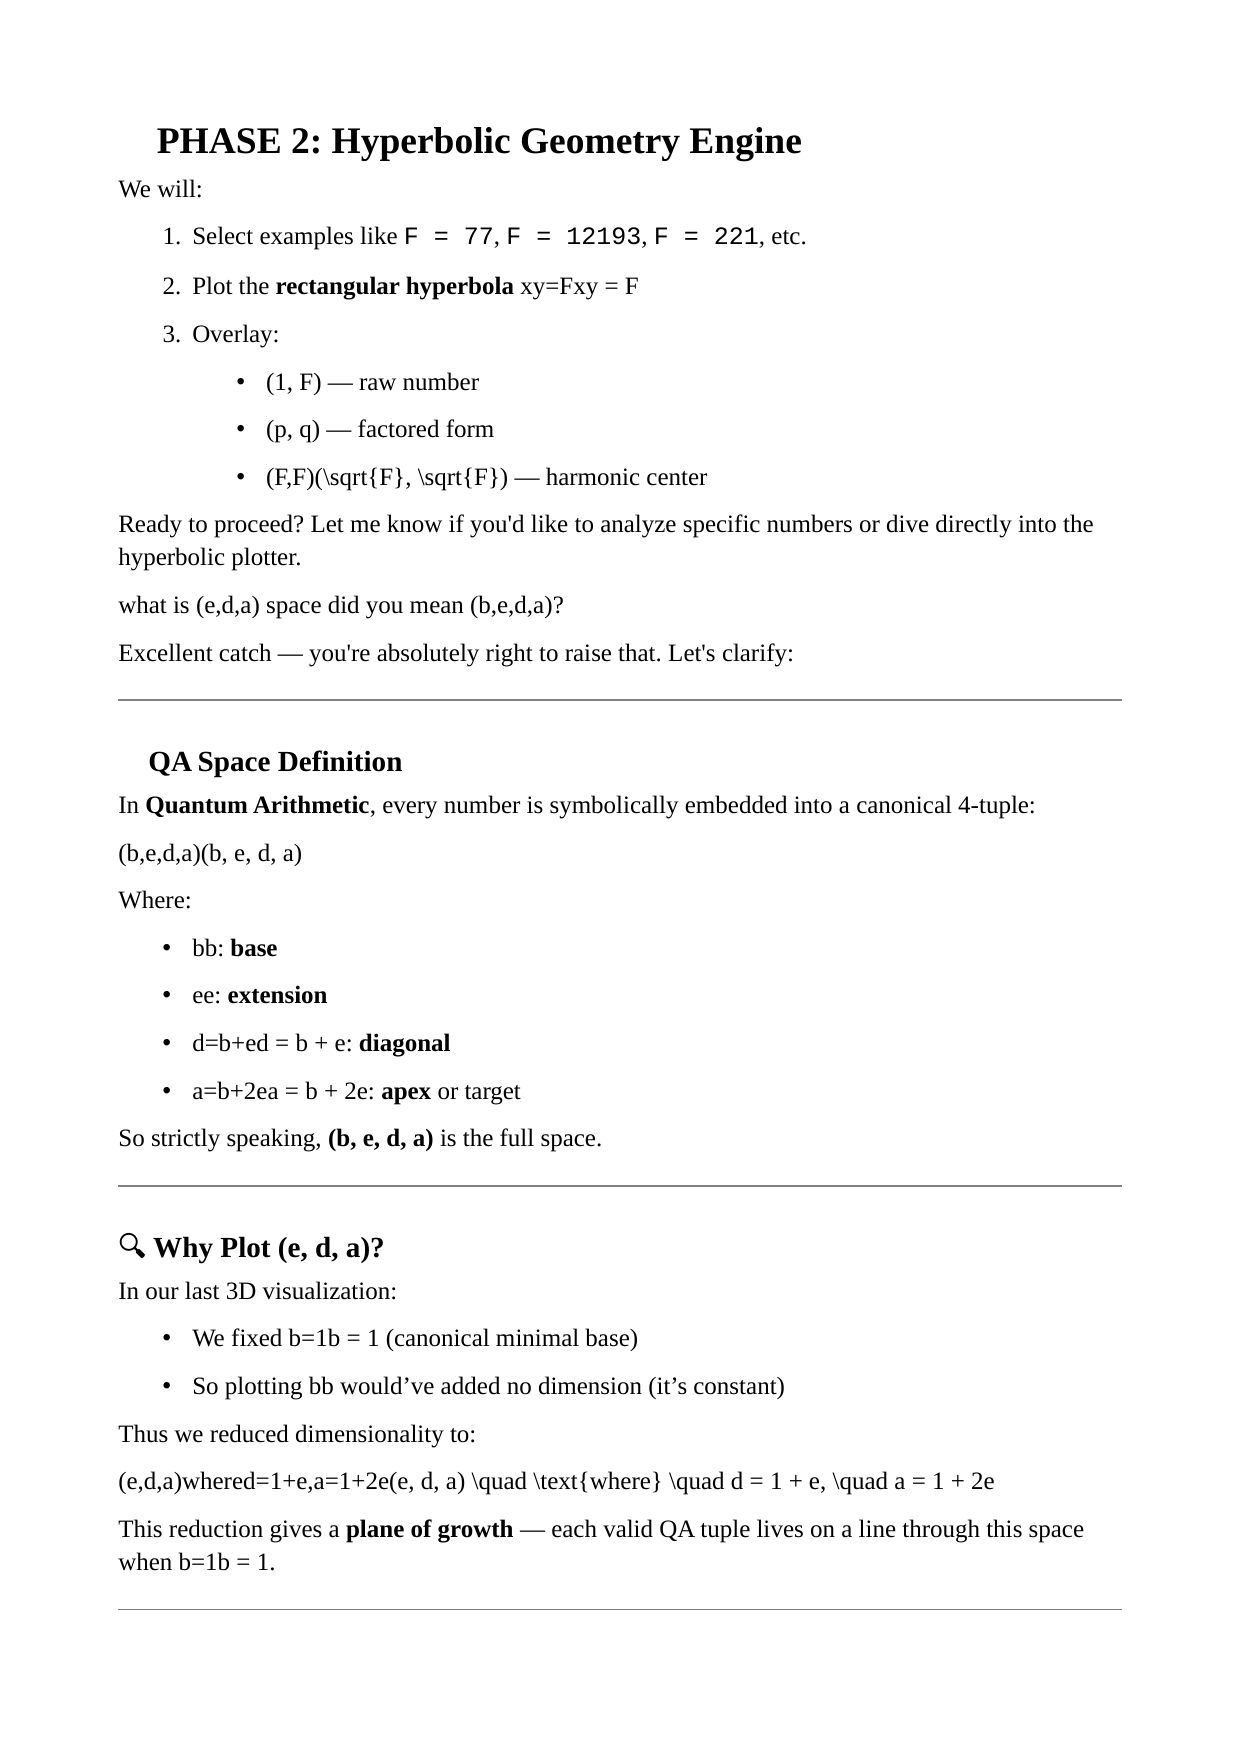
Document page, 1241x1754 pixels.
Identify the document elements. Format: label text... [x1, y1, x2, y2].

subtitle 🔍 Why Plot (e, d, a)? [118, 1230, 1122, 1263]
list Plot the rectangular hyperbola xy=Fxy = F [162, 271, 1122, 300]
subtitle 🔹 PHASE 2: Hyperbolic Geometry Engine [118, 118, 1122, 161]
text We will: [118, 174, 1122, 202]
text Ready to proceed? Let me know if you'd like to analyze specific numbers or dive directly into the hyperbolic plotter. [118, 509, 1122, 571]
text (e,d,a)whered=1+e,a=1+2e(e, d, a) \quad \text{where} \quad d = 1 + e, \quad a = 1 + 2e [118, 1466, 1122, 1495]
list (p, q) — factored form [236, 414, 1122, 443]
list a=b+2ea = b + 2e: apex or target [162, 1076, 1122, 1104]
list So plotting bb would’ve added no dimension (it’s constant) [162, 1371, 1122, 1400]
list ee: extension [162, 981, 1122, 1009]
text In our last 3D visualization: [118, 1276, 1122, 1304]
text So strictly speaking, (b, e, d, a) is the full space. [118, 1123, 1122, 1152]
text This reduction gives a plane of growth — each valid QA tuple lives on a line through this space when b=1b = 1. [118, 1514, 1122, 1576]
list d=b+ed = b + e: diagonal [162, 1028, 1122, 1057]
text In Quantum Arithmetic, every number is symbolically embedded into a canonical 4-tuple: [118, 790, 1122, 819]
list bb: base [162, 933, 1122, 962]
text (b,e,d,a)(b, e, d, a) [118, 838, 1122, 866]
list Overlay: [162, 319, 1122, 348]
text Excellent catch — you're absolutely right to raise that. Let's clarify: [118, 638, 1122, 666]
list (F,F)(\sqrt{F}, \sqrt{F}) — harmonic center [236, 462, 1122, 491]
text Where: [118, 885, 1122, 914]
text what is (e,d,a) space did you mean (b,e,d,a)? [118, 590, 1122, 619]
list (1, F) — raw number [236, 367, 1122, 395]
list Select examples like F = 77, F = 12193, F = 221, etc. [162, 221, 1122, 252]
subtitle ✅ QA Space Definition [118, 744, 1122, 778]
text Thus we reduced dimensionality to: [118, 1419, 1122, 1447]
list We fixed b=1b = 1 (canonical minimal base) [162, 1323, 1122, 1352]
